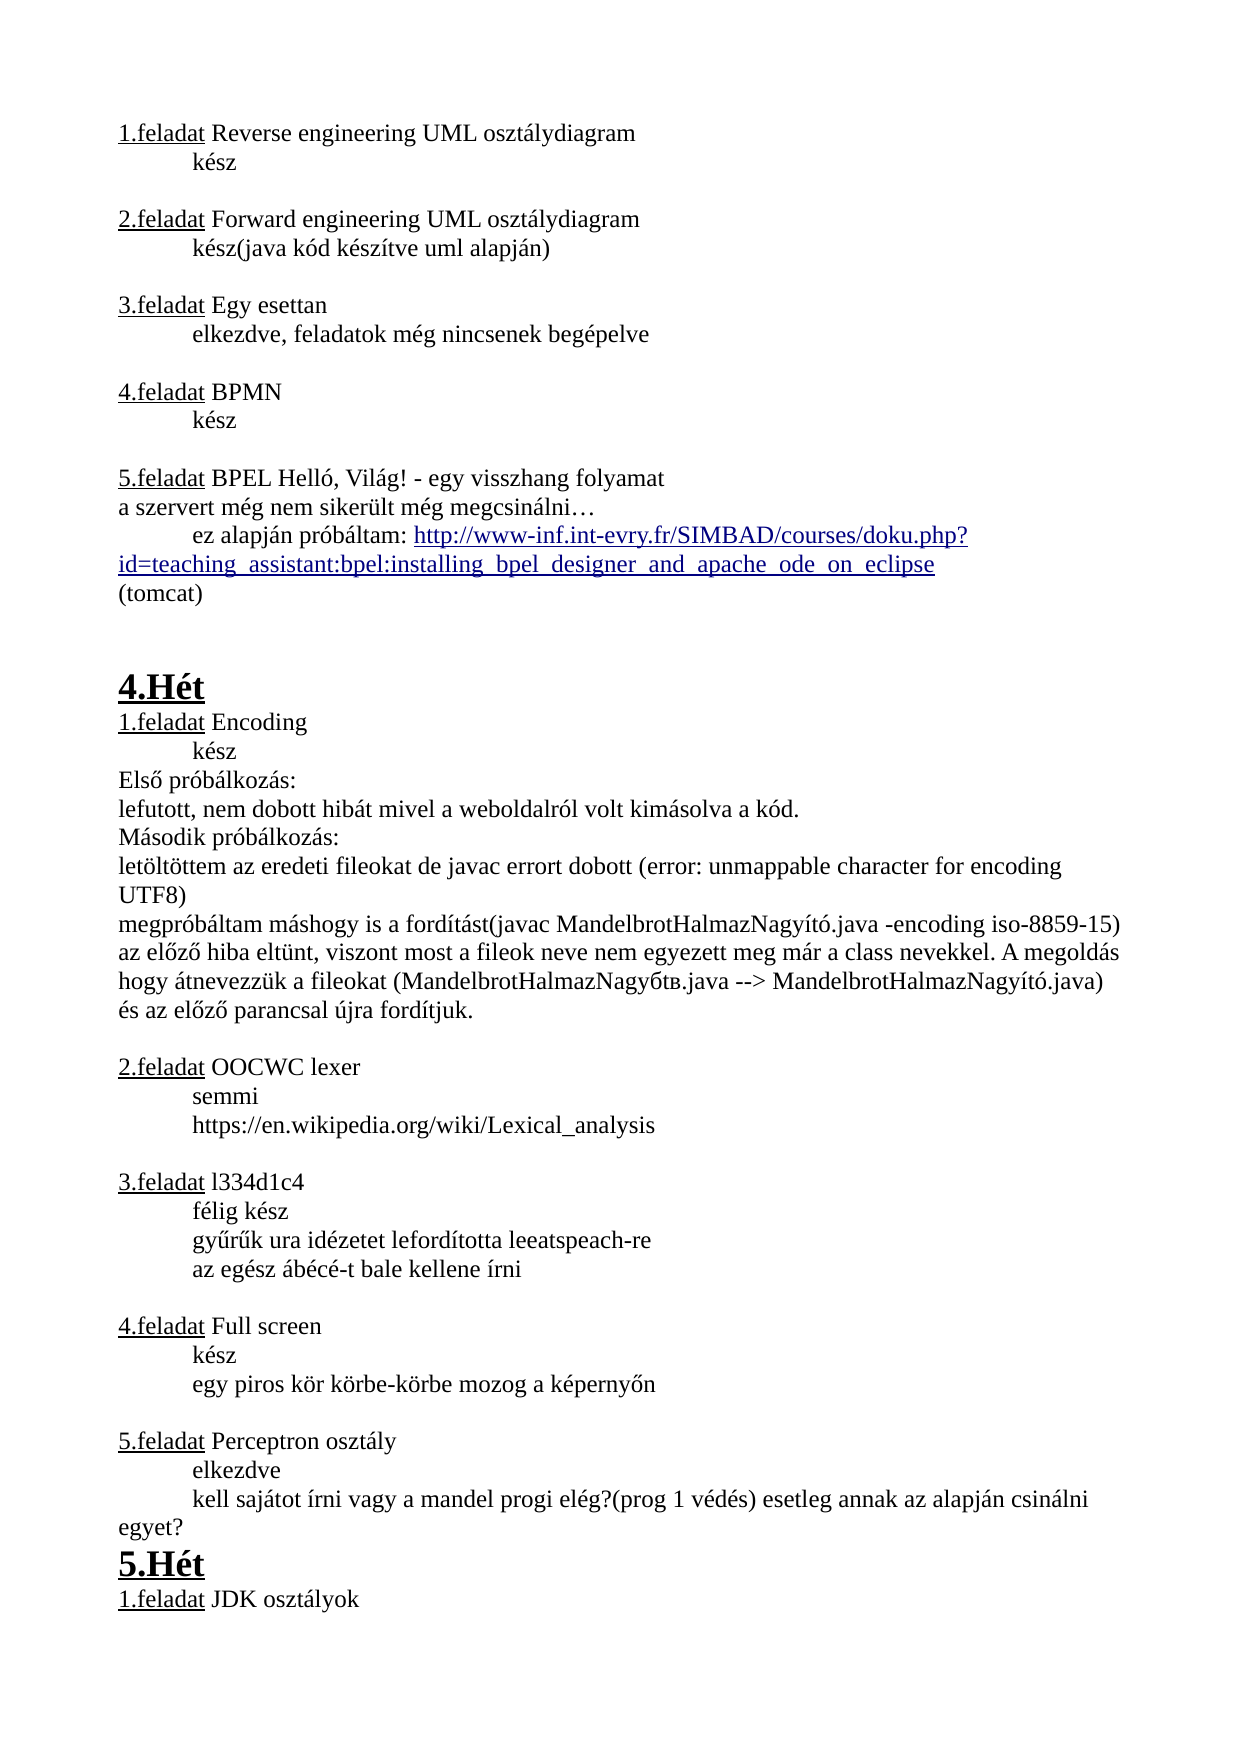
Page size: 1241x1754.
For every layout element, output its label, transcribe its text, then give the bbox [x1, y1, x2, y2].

text ez alapján próbáltam: http://www-inf.int-evry.fr/SIMBAD/courses/doku.php?id=teaching_assistant:bpel:installing_bpel_designer_and_apache_ode_on_eclipse [118, 521, 1122, 578]
text Második próbálkozás: [118, 822, 1122, 851]
text félig kész [118, 1196, 1122, 1225]
text az egész ábécé-t bale kellene írni [118, 1254, 1122, 1282]
text 1.feladat JDK osztályok [118, 1584, 1122, 1613]
text 1.feladat Reverse engineering UML osztálydiagram [118, 118, 1122, 147]
text 4.Hét [118, 664, 1122, 707]
text letöltöttem az eredeti fileokat de javac errort dobott (error: unmappable character for encoding UTF8) [118, 851, 1122, 909]
text kész [118, 1340, 1122, 1369]
text 2.feladat OOCWC lexer [118, 1052, 1122, 1081]
text 4.feladat BPMN [118, 377, 1122, 406]
text semmi [118, 1081, 1122, 1110]
text 4.feladat Full screen [118, 1311, 1122, 1340]
text egy piros kör körbe-körbe mozog a képernyőn [118, 1369, 1122, 1397]
text a szervert még nem sikerült még megcsinálni… [118, 492, 1122, 521]
text kell sajátot írni vagy a mandel progi elég?(prog 1 védés) esetleg annak az alapján csinálni egyet? [118, 1484, 1122, 1541]
text lefutott, nem dobott hibát mivel a weboldalról volt kimásolva a kód. [118, 794, 1122, 822]
text 5.feladat BPEL Helló, Világ! - egy visszhang folyamat [118, 463, 1122, 492]
text 2.feladat Forward engineering UML osztálydiagram [118, 204, 1122, 233]
text 5.Hét [118, 1541, 1122, 1584]
text megpróbáltam máshogy is a fordítást(javac MandelbrotHalmazNagyító.java -encoding iso-8859-15) [118, 909, 1122, 937]
text kész(java kód készítve uml alapján) [118, 233, 1122, 262]
text 3.feladat Egy esettan [118, 291, 1122, 319]
text kész [118, 147, 1122, 176]
text 3.feladat l334d1c4 [118, 1167, 1122, 1196]
text elkezdve, feladatok még nincsenek begépelve [118, 319, 1122, 348]
text 1.feladat Encoding [118, 707, 1122, 736]
text az előző hiba eltünt, viszont most a fileok neve nem egyezett meg már a class nevekkel. A megoldás hogy átnevezzük a fileokat (MandelbrotHalmazNagyбtв.java --> MandelbrotHalmazNagyító.java) és az előző parancsal újra fordítjuk. [118, 937, 1122, 1024]
text Első próbálkozás: [118, 765, 1122, 794]
text kész [118, 406, 1122, 434]
text (tomcat) [118, 578, 1122, 607]
text https://en.wikipedia.org/wiki/Lexical_analysis [118, 1110, 1122, 1139]
text kész [118, 736, 1122, 765]
text elkezdve [118, 1455, 1122, 1484]
text 5.feladat Perceptron osztály [118, 1426, 1122, 1455]
text gyűrűk ura idézetet lefordította leeatspeach-re [118, 1225, 1122, 1254]
